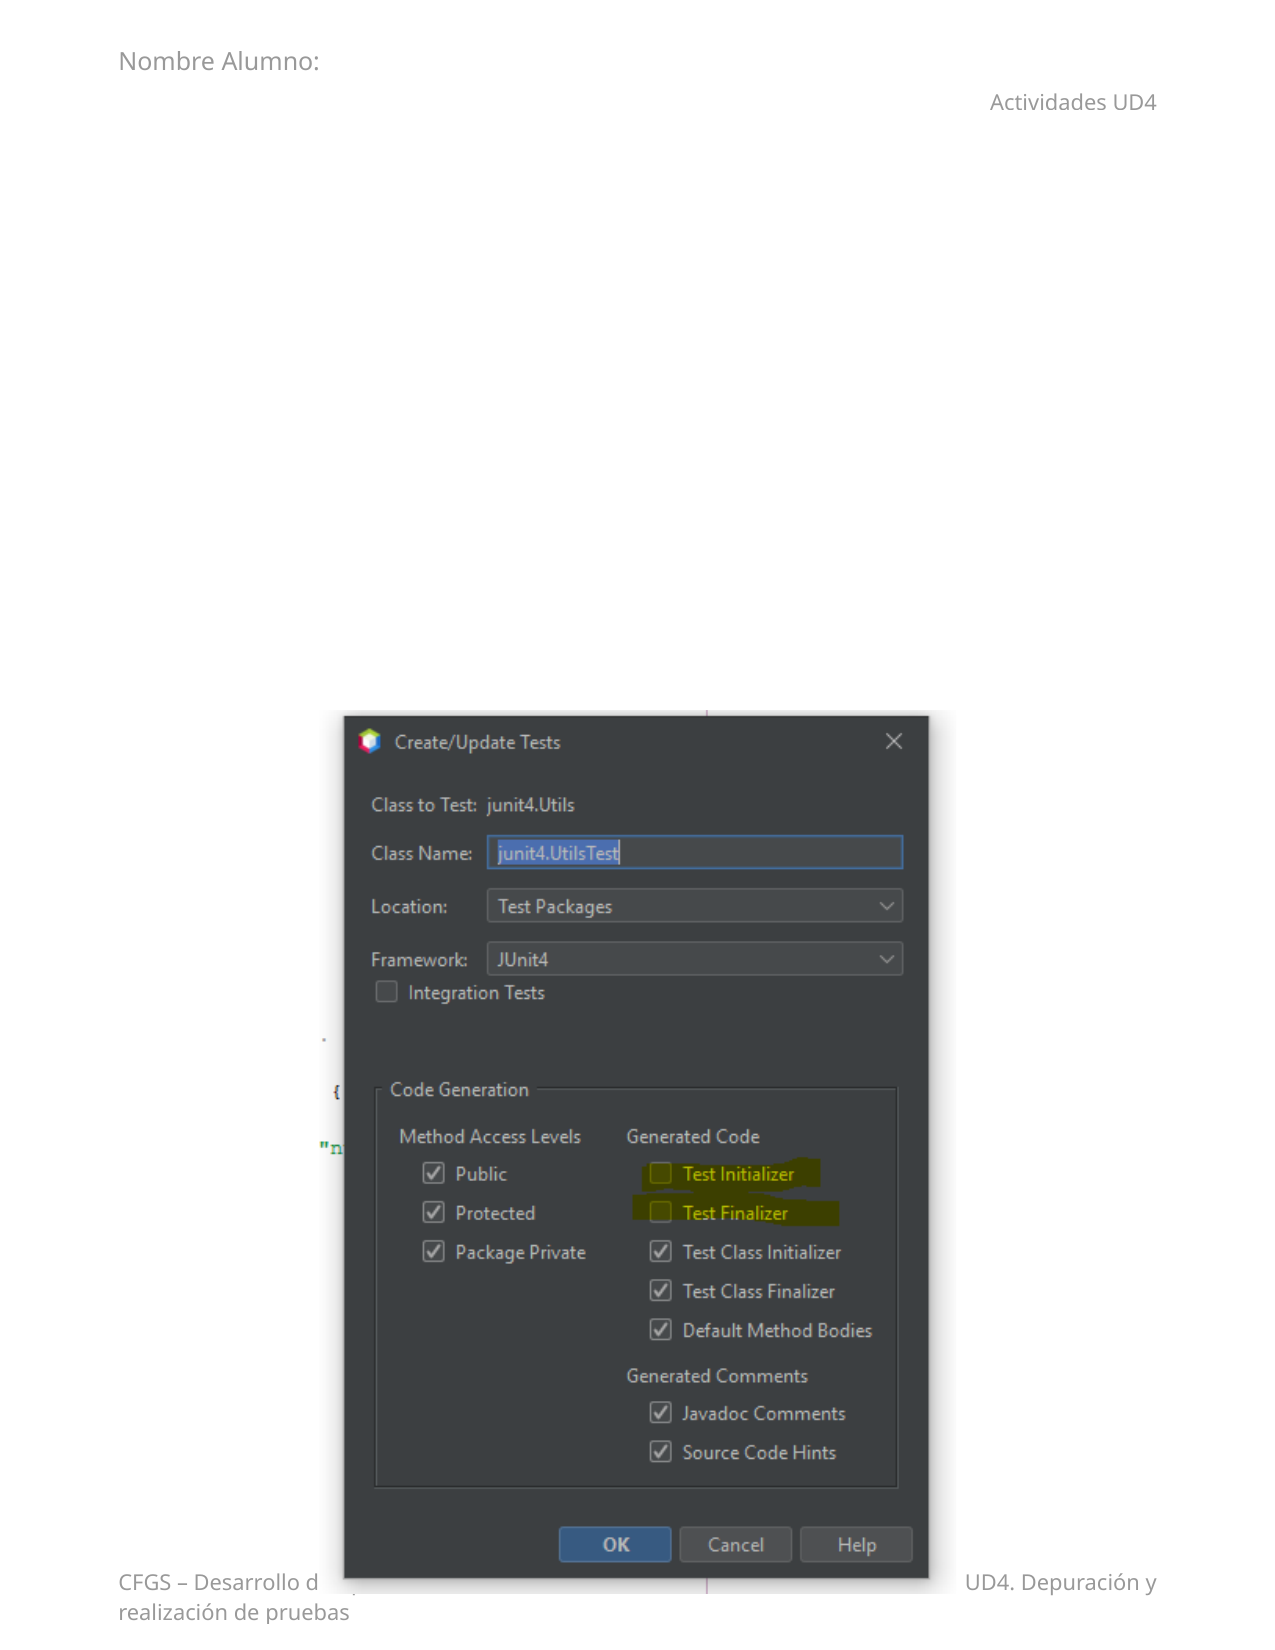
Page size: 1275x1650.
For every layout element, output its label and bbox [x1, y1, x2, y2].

picture [318, 710, 957, 1594]
